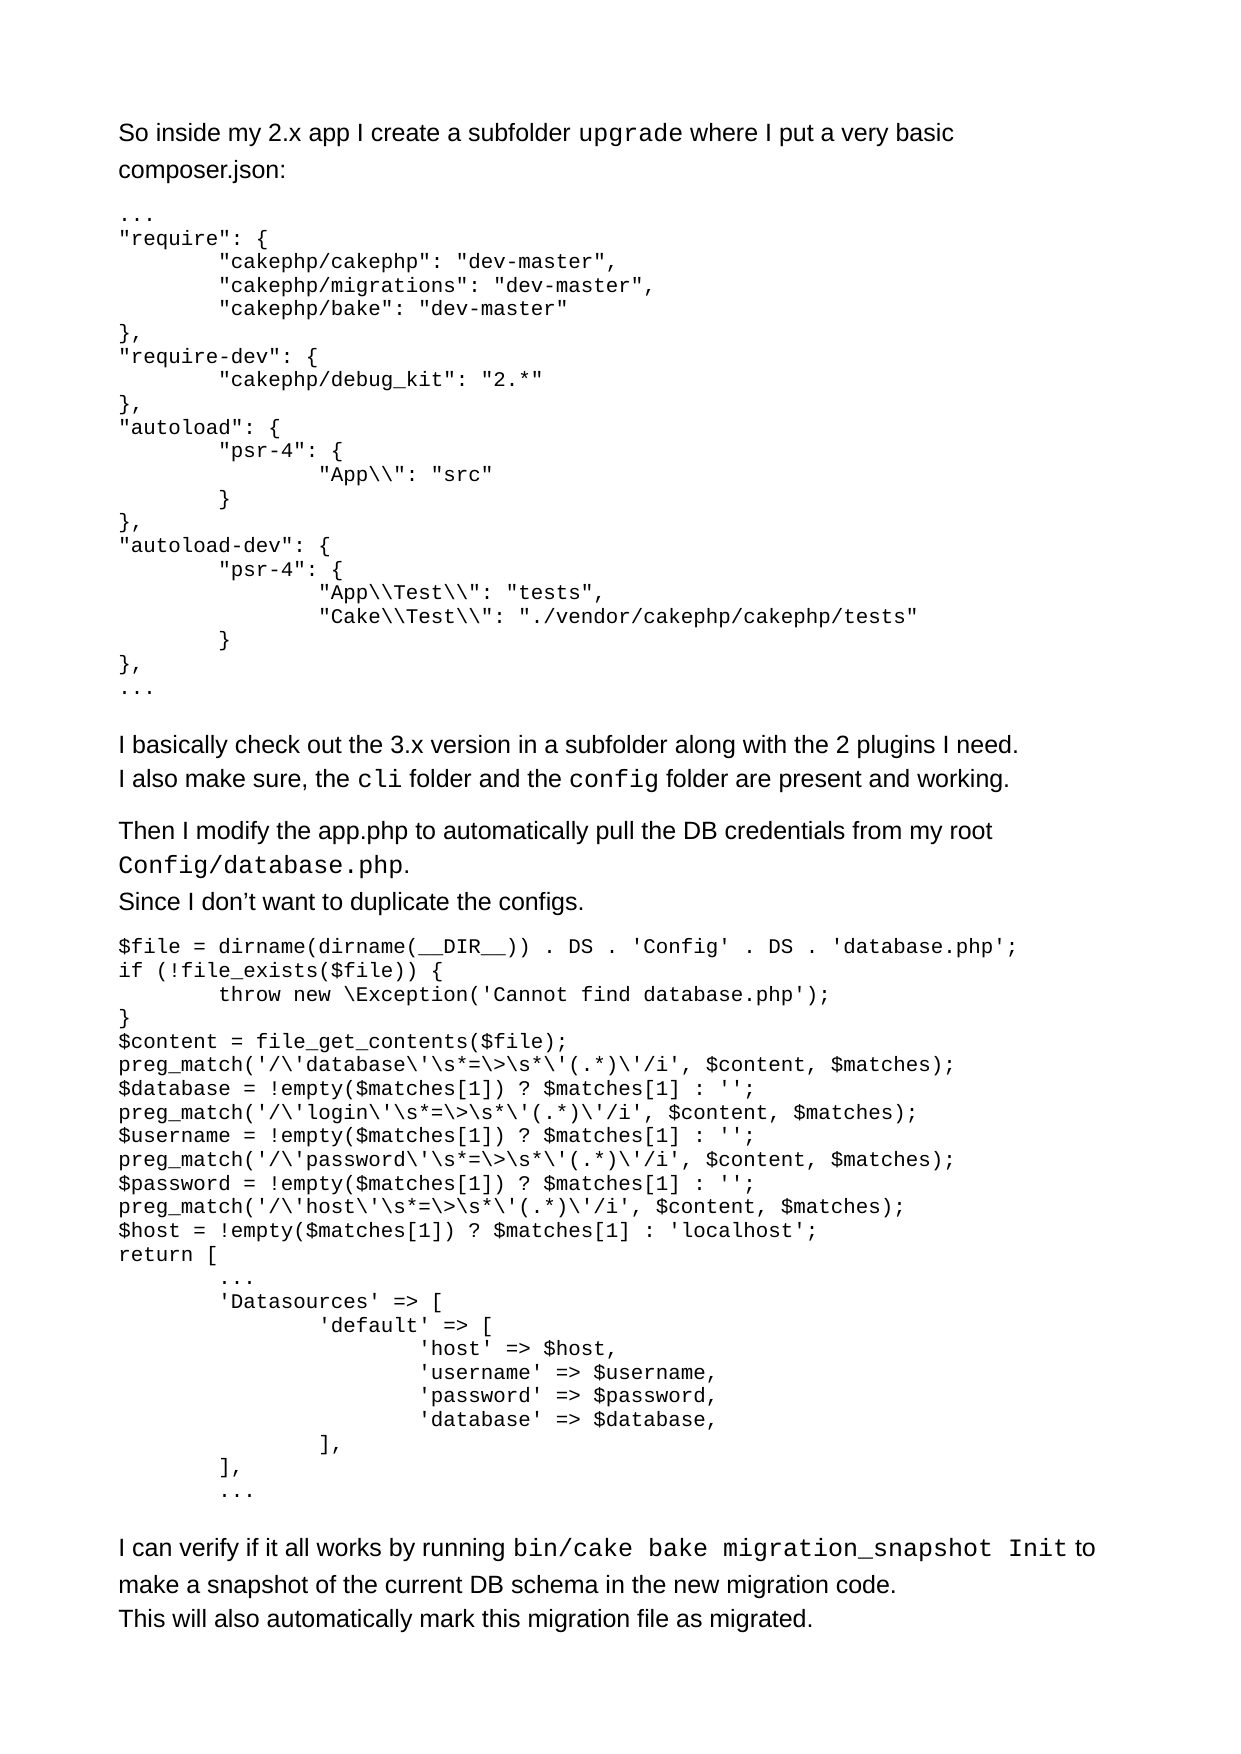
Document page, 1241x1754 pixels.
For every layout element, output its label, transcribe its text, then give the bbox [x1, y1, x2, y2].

text }, [118, 511, 1122, 535]
text }, [118, 653, 1122, 677]
text preg_match('/\'host\'\s*=\>\s*\'(.*)\'/i', $content, $matches); [118, 1196, 1122, 1220]
text }, [118, 322, 1122, 346]
text $database = !empty($matches[1]) ? $matches[1] : ''; [118, 1078, 1122, 1102]
text "cakephp/cakephp": "dev-master", [118, 251, 1122, 275]
text return [ [118, 1244, 1122, 1267]
text $file = dirname(dirname(__DIR__)) . DS . 'Config' . DS . 'database.php'; [118, 936, 1122, 960]
text } [118, 1007, 1122, 1031]
text ], [118, 1456, 1122, 1480]
text "autoload": { [118, 417, 1122, 440]
text "psr-4": { [118, 558, 1122, 582]
text $host = !empty($matches[1]) ? $matches[1] : 'localhost'; [118, 1220, 1122, 1244]
text 'host' => $host, [118, 1338, 1122, 1362]
text }, [118, 393, 1122, 417]
text So inside my 2.x app I create a subfolder upgrade where I put a very basic composer.json: [118, 118, 1122, 183]
text } [118, 488, 1122, 511]
text $password = !empty($matches[1]) ? $matches[1] : ''; [118, 1173, 1122, 1196]
text "psr-4": { [118, 440, 1122, 464]
text 'database' => $database, [118, 1409, 1122, 1433]
text $username = !empty($matches[1]) ? $matches[1] : ''; [118, 1125, 1122, 1149]
text "cakephp/bake": "dev-master" [118, 298, 1122, 322]
text } [118, 629, 1122, 653]
text preg_match('/\'password\'\s*=\>\s*\'(.*)\'/i', $content, $matches); [118, 1149, 1122, 1173]
text preg_match('/\'login\'\s*=\>\s*\'(.*)\'/i', $content, $matches); [118, 1102, 1122, 1125]
text ... [118, 677, 1122, 700]
text "cakephp/debug_kit": "2.*" [118, 369, 1122, 393]
text Then I modify the app.php to automatically pull the DB credentials from my root Config/database.php. Since I don’t want to duplicate the configs. [118, 816, 1122, 916]
text I can verify if it all works by running bin/cake bake migration_snapshot Init to make a snapshot of the current DB schema in the new migration code. This will also automatically mark this migration file as migrated. [118, 1533, 1122, 1633]
text 'password' => $password, [118, 1386, 1122, 1409]
text "Cake\\Test\\": "./vendor/cakephp/cakephp/tests" [118, 606, 1122, 629]
text if (!file_exists($file)) { [118, 960, 1122, 983]
text ... [118, 1480, 1122, 1504]
text "require-dev": { [118, 346, 1122, 369]
text throw new \Exception('Cannot find database.php'); [118, 983, 1122, 1007]
text preg_match('/\'database\'\s*=\>\s*\'(.*)\'/i', $content, $matches); [118, 1054, 1122, 1078]
text "require": { [118, 227, 1122, 251]
text "cakephp/migrations": "dev-master", [118, 275, 1122, 298]
text I basically check out the 3.x version in a subfolder along with the 2 plugins I need. I also make sure, the cli folder and the config folder are present and working. [118, 730, 1122, 795]
text 'Datasources' => [ [118, 1291, 1122, 1314]
text "App\\": "src" [118, 464, 1122, 488]
text "App\\Test\\": "tests", [118, 582, 1122, 606]
text ... [118, 204, 1122, 227]
text $content = file_get_contents($file); [118, 1031, 1122, 1054]
text 'username' => $username, [118, 1362, 1122, 1386]
text "autoload-dev": { [118, 535, 1122, 558]
text ], [118, 1433, 1122, 1456]
text ... [118, 1267, 1122, 1291]
text 'default' => [ [118, 1314, 1122, 1338]
